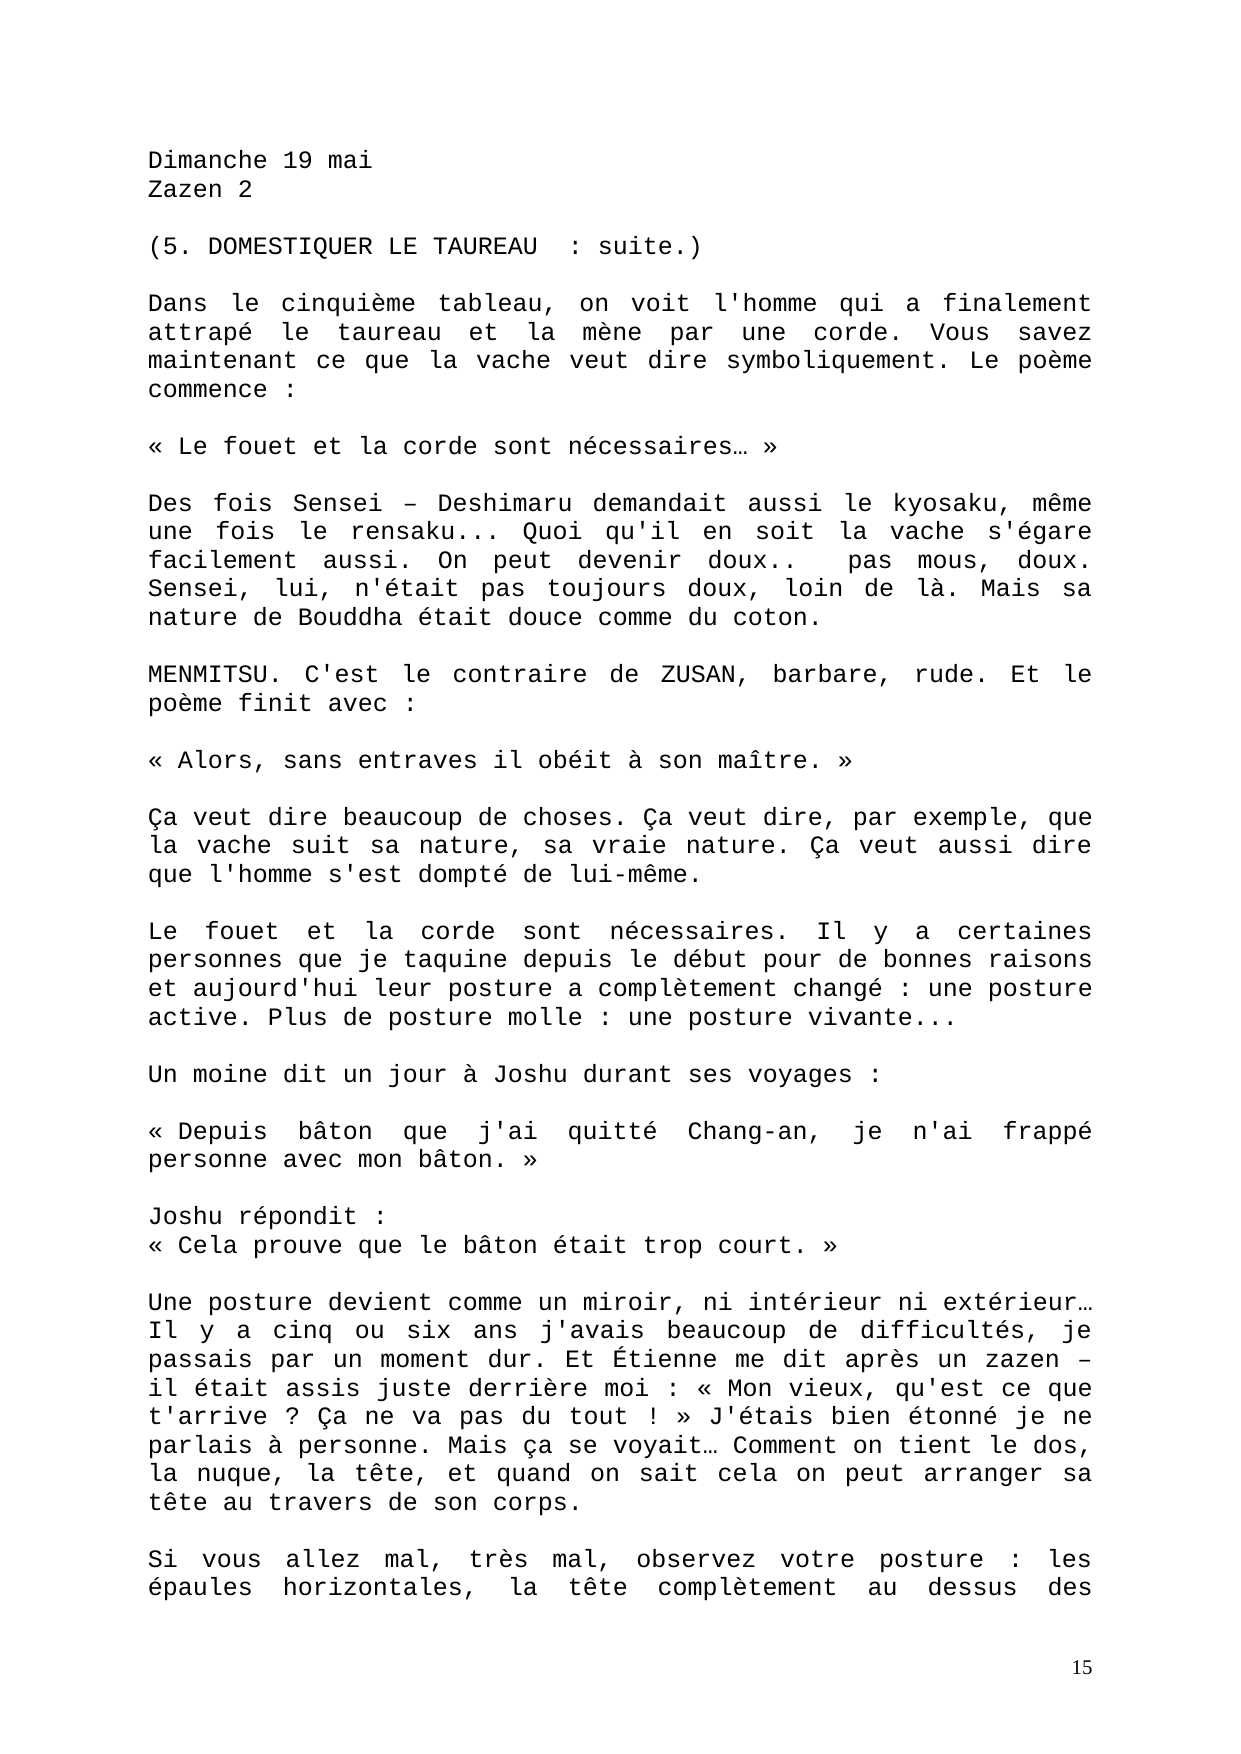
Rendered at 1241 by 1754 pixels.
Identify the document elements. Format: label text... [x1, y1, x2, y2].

text MENMITSU. C'est le contraire de ZUSAN, barbare, rude. Et le poème finit avec : [148, 661, 1093, 718]
text Si vous allez mal, très mal, observez votre posture : les épaules horizontales, la tête complètement au dessus des [148, 1546, 1093, 1603]
text Ça veut dire beaucoup de choses. Ça veut dire, par exemple, que la vache suit sa nature, sa vraie nature. Ça veut aussi dire que l'homme s'est dompté de lui-même. [148, 804, 1093, 890]
text Dimanche 19 mai [148, 148, 1093, 176]
text Le fouet et la corde sont nécessaires. Il y a certaines personnes que je taquine depuis le début pour de bonnes raisons et aujourd'hui leur posture a complètement changé : une posture active. Plus de posture molle : une posture vivante... [148, 918, 1093, 1032]
text Zazen 2 [148, 176, 1093, 205]
text Dans le cinquième tableau, on voit l'homme qui a finalement attrapé le taureau et la mène par une corde. Vous savez maintenant ce que la vache veut dire symboliquement. Le poème commence : [148, 290, 1093, 404]
text Une posture devient comme un miroir, ni intérieur ni extérieur… Il y a cinq ou six ans j'avais beaucoup de difficultés, je passais par un moment dur. Et Étienne me dit après un zazen – il était assis juste derrière moi : « Mon vieux, qu'est ce que t'arrive ? Ça ne va pas du tout ! » J'étais bien étonné je ne parlais à personne. Mais ça se voyait… Comment on tient le dos, la nuque, la tête, et quand on sait cela on peut arranger sa tête au travers de son corps. [148, 1289, 1093, 1518]
text « Depuis bâton que j'ai quitté Chang-an, je n'ai frappé personne avec mon bâton. » [148, 1118, 1093, 1175]
text « Cela prouve que le bâton était trop court. » [148, 1232, 1093, 1261]
text (5. DOMESTIQUER LE TAUREAU : suite.) [148, 233, 1093, 262]
text Un moine dit un jour à Joshu durant ses voyages : [148, 1061, 1093, 1089]
text « Alors, sans entraves il obéit à son maître. » [148, 747, 1093, 776]
text Joshu répondit : [148, 1204, 1093, 1232]
text « Le fouet et la corde sont nécessaires… » [148, 433, 1093, 462]
text Des fois Sensei – Deshimaru demandait aussi le kyosaku, même une fois le rensaku... Quoi qu'il en soit la vache s'égare facilement aussi. On peut devenir doux.. pas mous, doux. Sensei, lui, n'était pas toujours doux, loin de là. Mais sa nature de Bouddha était douce comme du coton. [148, 490, 1093, 633]
